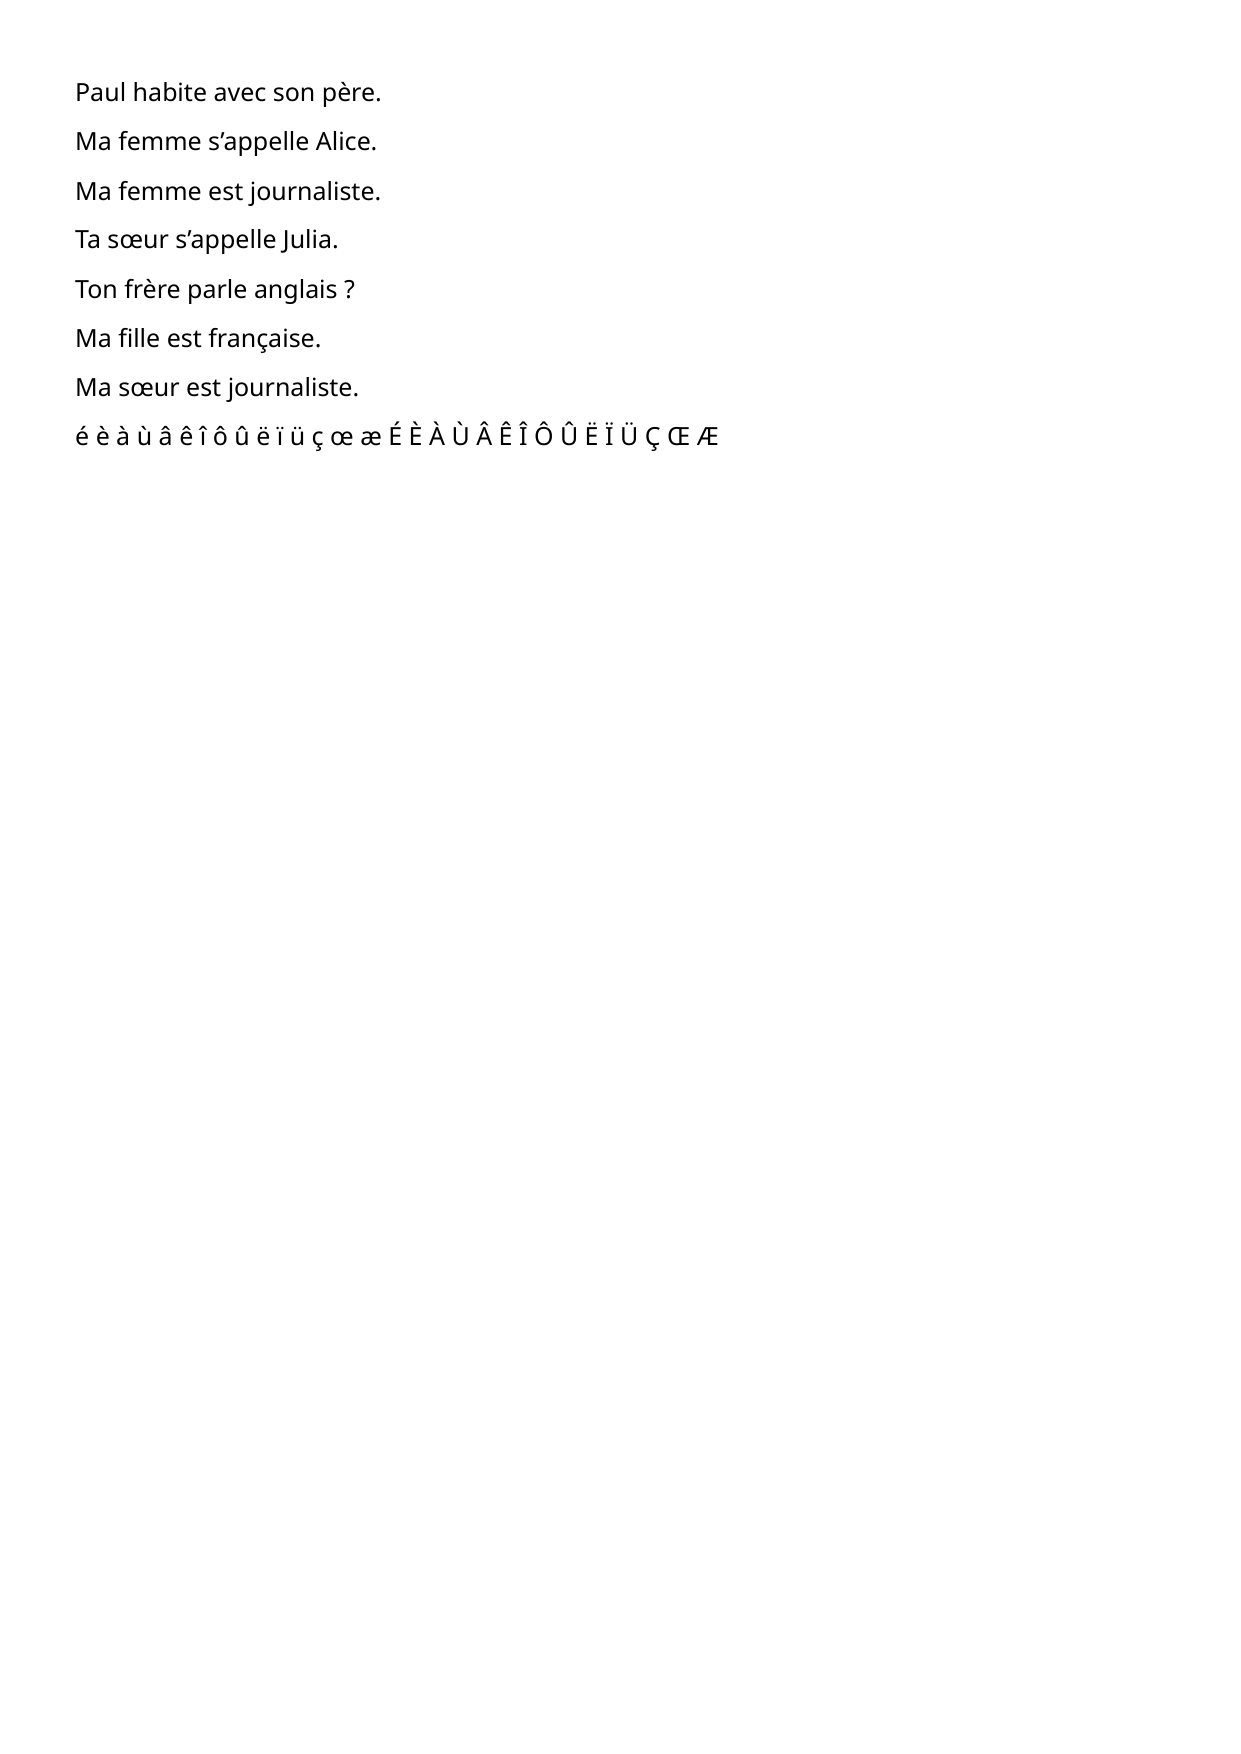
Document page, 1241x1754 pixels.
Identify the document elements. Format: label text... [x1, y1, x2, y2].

text Ma fille est française. [75, 320, 1165, 354]
text Ton frère parle anglais ? [75, 271, 1165, 305]
text Ma femme s’appelle Alice. [75, 124, 1165, 158]
text Paul habite avec son père. [75, 75, 1165, 109]
text Ma sœur est journaliste. [75, 369, 1165, 403]
text Ta sœur s’appelle Julia. [75, 222, 1165, 256]
text Ma femme est journaliste. [75, 173, 1165, 207]
text é è à ù â ê î ô û ë ï ü ç œ æ É È À Ù Â Ê Î Ô Û Ë Ï Ü Ç Œ Æ [75, 418, 1165, 452]
